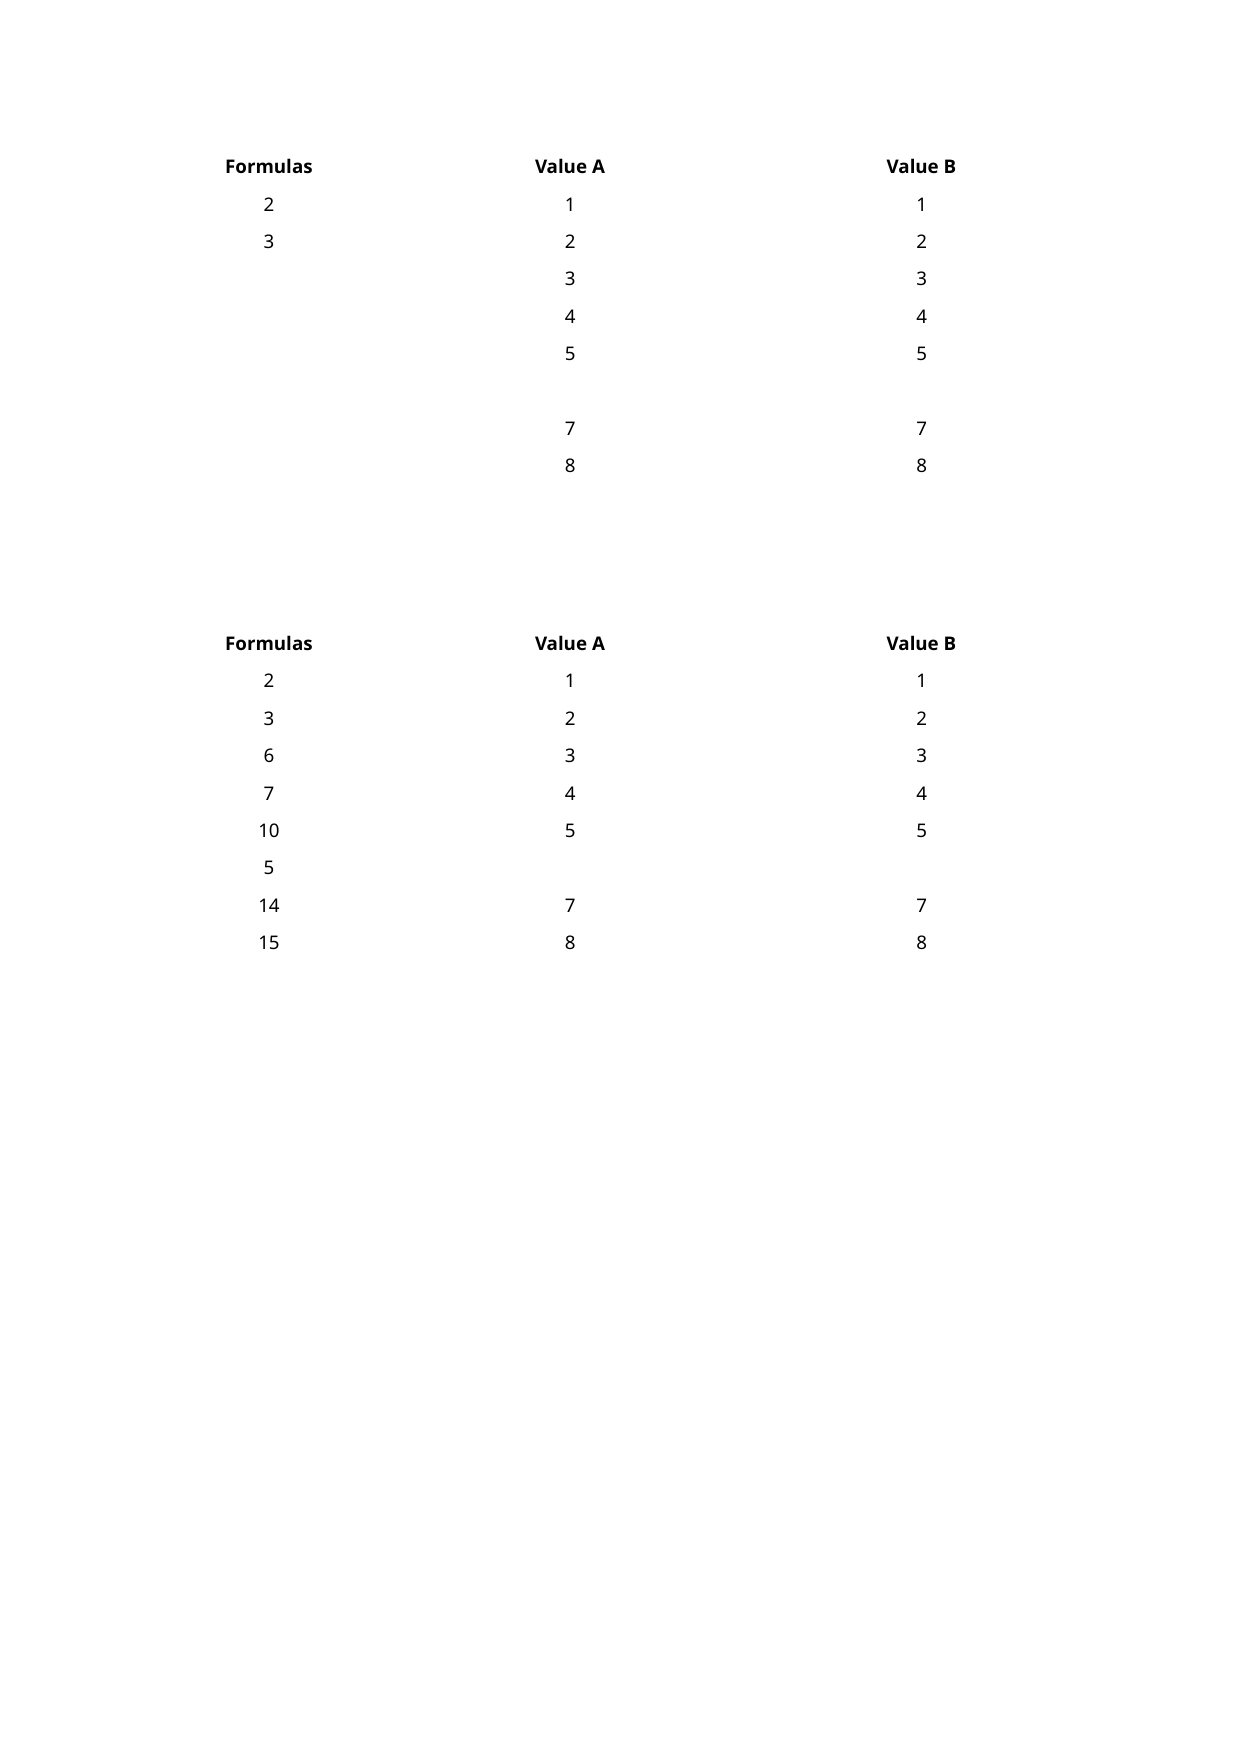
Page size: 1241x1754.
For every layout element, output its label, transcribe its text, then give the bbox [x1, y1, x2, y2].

table_cell 7 [419, 409, 720, 447]
table_header Value A [419, 148, 720, 185]
table_cell 5 [720, 811, 1122, 849]
table_cell 3 [720, 260, 1122, 297]
table_cell 2 [118, 662, 419, 699]
table_cell [118, 409, 419, 447]
table_cell [720, 372, 1122, 409]
table_cell [118, 372, 419, 409]
table_cell [419, 372, 720, 409]
table_cell [720, 484, 1122, 522]
table_cell 8 [419, 924, 720, 961]
table_cell [419, 484, 720, 522]
table_cell 3 [720, 737, 1122, 774]
table_cell 3 [419, 737, 720, 774]
table_cell 2 [419, 699, 720, 737]
table_cell 5 [720, 335, 1122, 372]
table_cell 7 [720, 886, 1122, 923]
table_cell [118, 297, 419, 334]
table_cell 4 [720, 774, 1122, 811]
table_cell 3 [118, 699, 419, 737]
table_cell 2 [720, 223, 1122, 260]
table_cell [419, 961, 720, 998]
table_header Value B [720, 148, 1122, 185]
table_cell 7 [419, 886, 720, 923]
table_cell 2 [419, 223, 720, 260]
table_cell [720, 849, 1122, 886]
table_cell [118, 447, 419, 484]
table_cell 3 [419, 260, 720, 297]
table_cell 7 [118, 774, 419, 811]
table_cell 1 [720, 662, 1122, 699]
table_cell 4 [419, 774, 720, 811]
table_cell 4 [720, 297, 1122, 334]
table_cell 2 [118, 185, 419, 222]
table_cell 1 [720, 185, 1122, 222]
table_header Value B [720, 624, 1122, 662]
table_cell 2 [720, 699, 1122, 737]
table_cell 6 [118, 737, 419, 774]
table_cell [419, 849, 720, 886]
table_cell 4 [419, 297, 720, 334]
table_cell 5 [419, 811, 720, 849]
table_cell 10 [118, 811, 419, 849]
table_cell 1 [419, 662, 720, 699]
table_cell 8 [419, 447, 720, 484]
table_cell [720, 961, 1122, 998]
table_cell 5 [118, 849, 419, 886]
table_header Formulas [118, 148, 419, 185]
table_cell 3 [118, 223, 419, 260]
table_cell 5 [419, 335, 720, 372]
table_cell 1 [419, 185, 720, 222]
table_cell 8 [720, 447, 1122, 484]
table_cell 8 [720, 924, 1122, 961]
table_cell [118, 484, 419, 522]
table_cell 7 [720, 409, 1122, 447]
table_cell [118, 260, 419, 297]
table_header Value A [419, 624, 720, 662]
table_cell 15 [118, 924, 419, 961]
table_header Formulas [118, 624, 419, 662]
table_cell [118, 961, 419, 998]
table_cell 14 [118, 886, 419, 923]
table_cell [118, 335, 419, 372]
